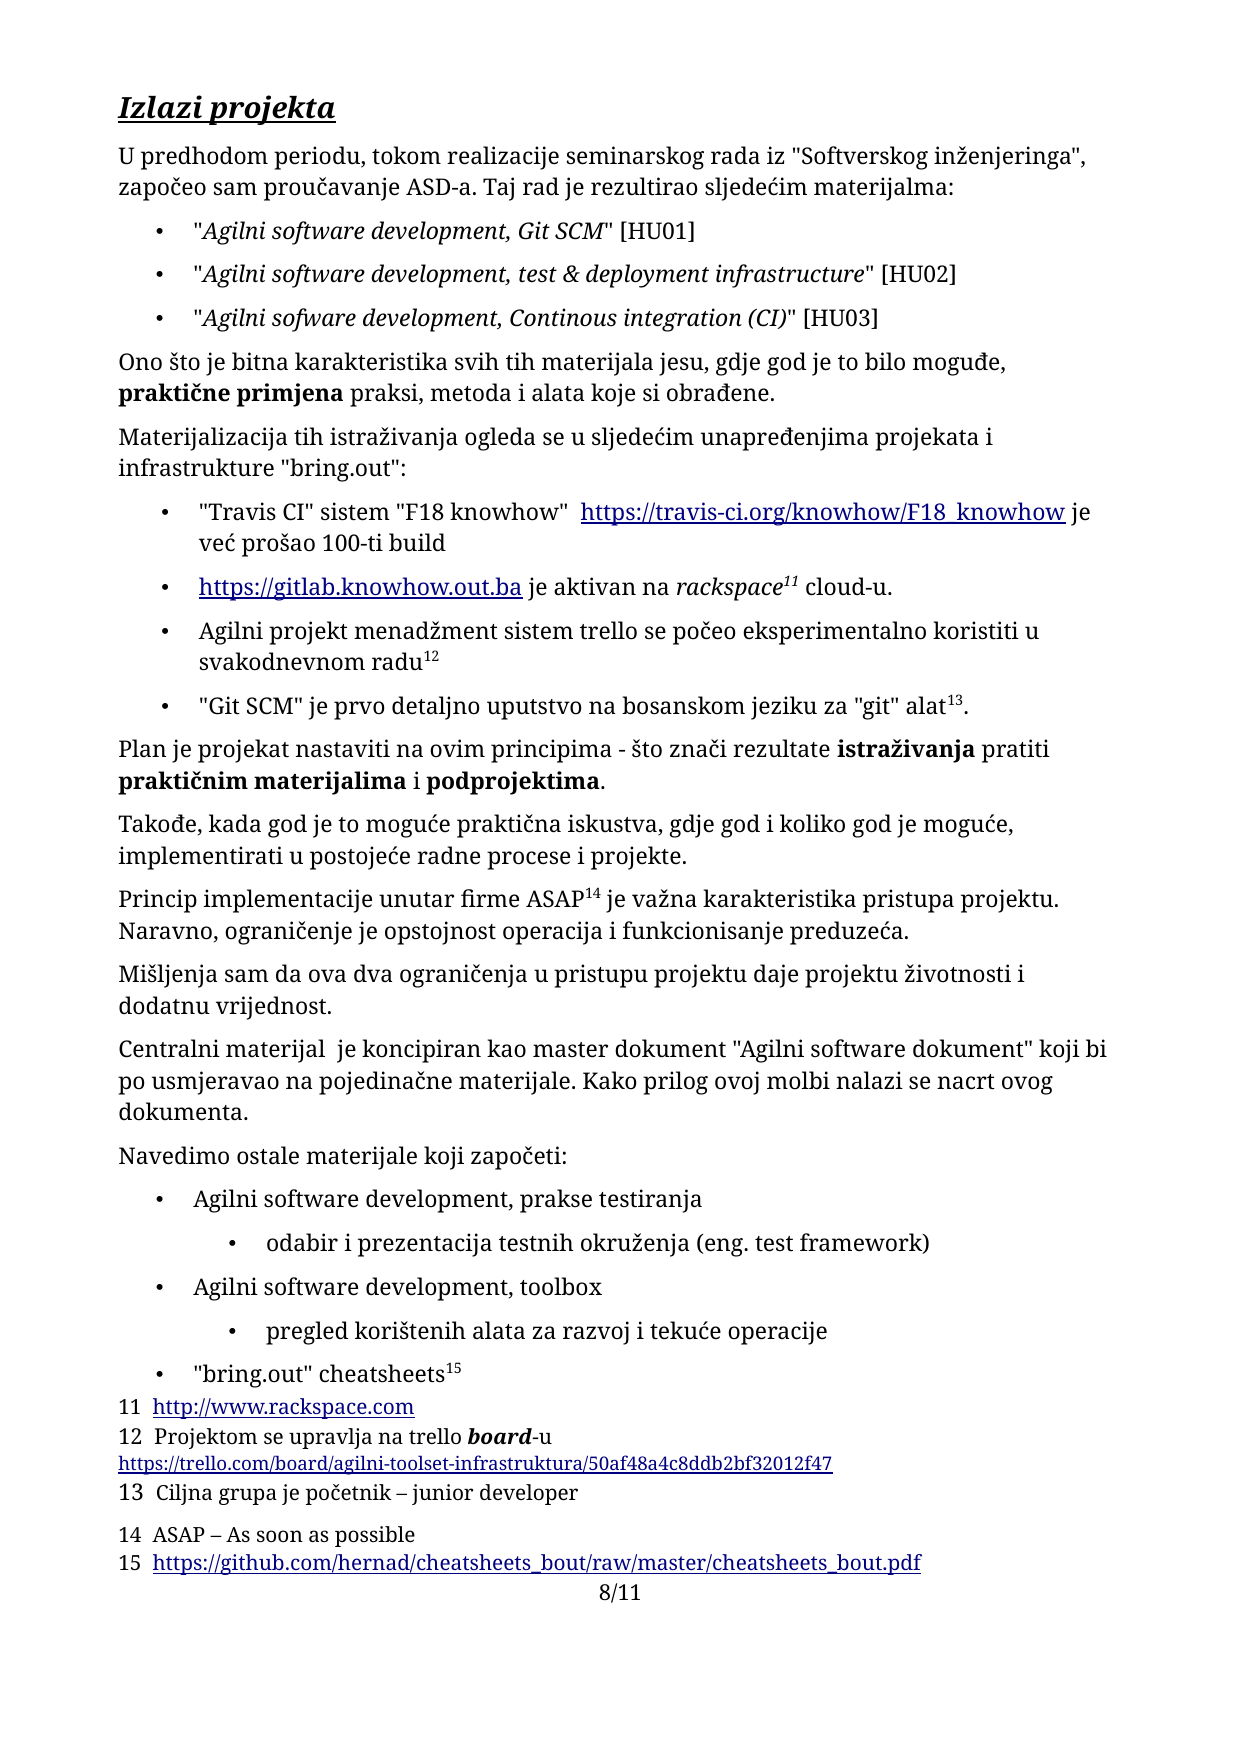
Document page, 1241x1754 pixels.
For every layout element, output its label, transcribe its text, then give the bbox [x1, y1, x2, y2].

list Agilni software development, prakse testiranja [156, 1183, 1122, 1215]
text Materijalizacija tih istraživanja ogleda se u sljedećim unapređenjima projekata i infrastrukture "bring.out": [118, 421, 1122, 483]
list Ciljna grupa je početnik – junior developer [118, 1476, 1122, 1507]
list "Git SCM" je prvo detaljno uputstvo na bosanskom jeziku za "git" alat. [161, 690, 1122, 721]
subtitle Izlazi projekta [118, 87, 1122, 127]
text ASAP – As soon as possible [118, 1520, 1122, 1548]
list "Agilni software development, Git SCM" [HU01] [156, 215, 1122, 246]
list http://www.rackspace.com [118, 1392, 1122, 1421]
list "bring.out" cheatsheets [156, 1358, 1122, 1390]
text Ono što je bitna karakteristika svih tih materijala jesu, gdje god je to bilo moguđe, praktične primjena praksi, metoda i alata koje si obrađene. [118, 346, 1122, 408]
list https://gitlab.knowhow.out.ba je aktivan na rackspace cloud-u. [161, 571, 1122, 602]
text Mišljenja sam da ova dva ograničenja u pristupu projektu daje projektu životnosti i dodatnu vrijednost. [118, 958, 1122, 1021]
list pregled korištenih alata za razvoj i tekuće operacije [228, 1315, 1122, 1346]
text Navedimo ostale materijale koji započeti: [118, 1140, 1122, 1171]
list "Agilni software development, test & deployment infrastructure" [HU02] [156, 258, 1122, 290]
list Agilni projekt menadžment sistem trello se počeo eksperimentalno koristiti u svakodnevnom radu [161, 615, 1122, 677]
text U predhodom periodu, tokom realizacije seminarskog rada iz "Softverskog inženjeringa", započeo sam proučavanje ASD-a. Taj rad je rezultirao sljedećim materijalma: [118, 140, 1122, 202]
text Plan je projekat nastaviti na ovim principima - što znači rezultate istraživanja pratiti praktičnim materijalima i podprojektima. [118, 733, 1122, 796]
list Projektom se upravlja na trello board-u https://trello.com/board/agilni-toolset-infrastruktura/50af48a4c8ddb2bf32012f47 [118, 1421, 1122, 1476]
text Centralni materijal je koncipiran kao master dokument "Agilni software dokument" koji bi po usmjeravao na pojedinačne materijale. Kako prilog ovoj molbi nalazi se nacrt ovog dokumenta. [118, 1033, 1122, 1127]
list "Travis CI" sistem "F18 knowhow" https://travis-ci.org/knowhow/F18_knowhow je već prošao 100-ti build [161, 496, 1122, 558]
list https://github.com/hernad/cheatsheets_bout/raw/master/cheatsheets_bout.pdf [118, 1548, 1122, 1577]
text Princip implementacije unutar firme ASAP je važna karakteristika pristupa projektu. Naravno, ograničenje je opstojnost operacija i funkcionisanje preduzeća. [118, 883, 1122, 946]
list Agilni software development, toolbox [156, 1271, 1122, 1302]
text Takođe, kada god je to moguće praktična iskustva, gdje god i koliko god je moguće, implementirati u postojeće radne procese i projekte. [118, 808, 1122, 871]
list odabir i prezentacija testnih okruženja (eng. test framework) [228, 1227, 1122, 1258]
list "Agilni sofware development, Continous integration (CI)" [HU03] [156, 302, 1122, 333]
